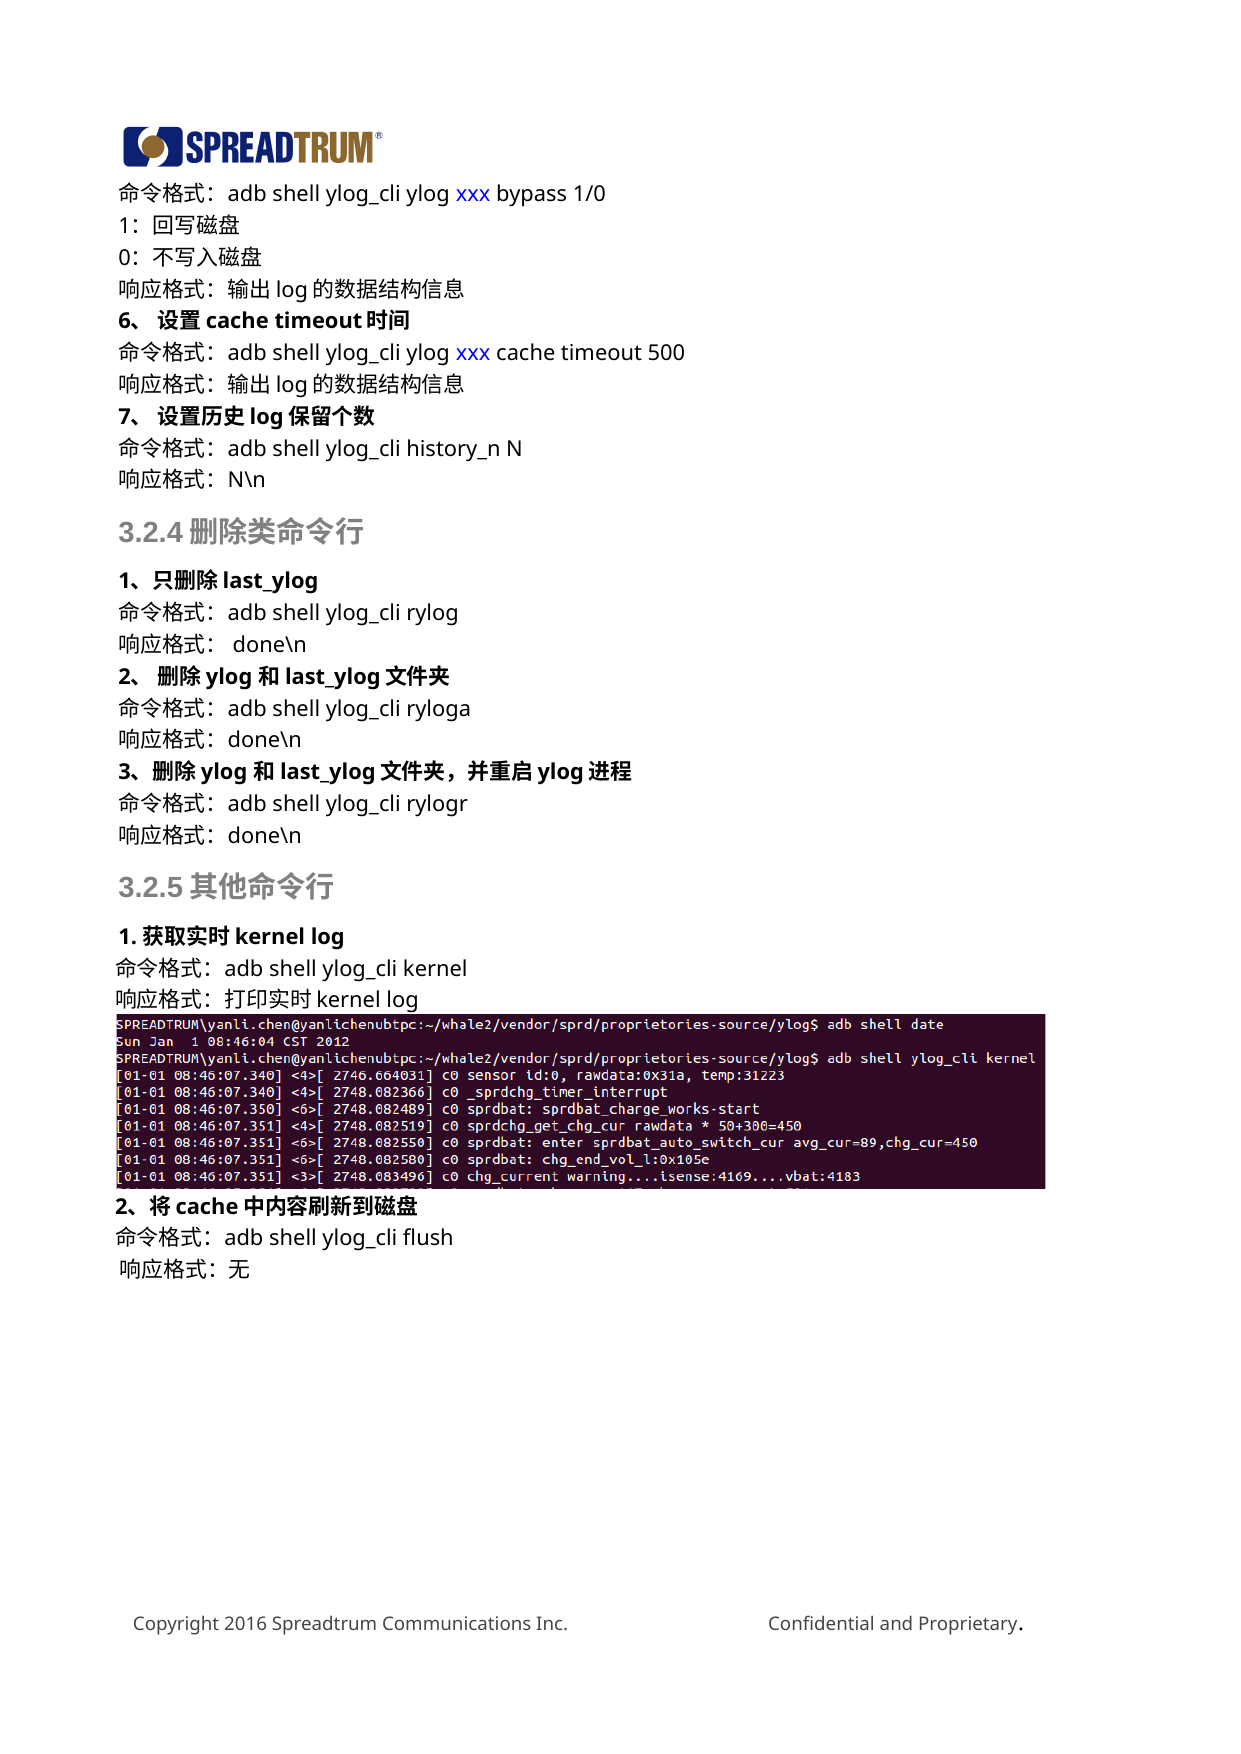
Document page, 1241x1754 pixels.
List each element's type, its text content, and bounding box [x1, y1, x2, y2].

text 命令格式：adb shell ylog_cli ylog xxx cache timeout 500 [118, 335, 1122, 367]
text 响应格式：输出log的数据结构信息 [118, 367, 1122, 399]
text 响应格式：done\n [118, 722, 1122, 754]
text 响应格式：done\n [118, 818, 1122, 849]
text 命令格式：adb shell ylog_cli ryloga [118, 691, 1122, 722]
text 命令格式：adb shell ylog_cli history_n N [118, 431, 1122, 462]
text 1、只删除last_ylog [118, 563, 1122, 595]
subtitle 3.2.5其他命令行 [118, 864, 1122, 906]
text 命令格式：adb shell ylog_cli rylog [118, 595, 1122, 627]
text 6、 设置cache timeout时间 [118, 303, 1122, 335]
text 1. 获取实时kernel log [118, 919, 1122, 951]
list 2、将cache中内容刷新到磁盘 [115, 1014, 1122, 1220]
text 响应格式： done\n [118, 627, 1122, 659]
picture [116, 1014, 1046, 1189]
text 响应格式：N\n [118, 462, 1122, 494]
list 响应格式：打印实时kernel log [115, 982, 1122, 1014]
list 命令格式：adb shell ylog_cli flush [115, 1220, 1122, 1252]
text 2、 删除ylog 和 last_ylog文件夹 [118, 659, 1122, 691]
text 7、 设置历史log保留个数 [118, 399, 1122, 431]
picture [120, 123, 386, 168]
text 3、删除ylog 和 last_ylog文件夹，并重启ylog进程 [118, 754, 1122, 786]
text 命令格式：adb shell ylog_cli rylogr [118, 786, 1122, 818]
list 命令格式：adb shell ylog_cli kernel [115, 951, 1122, 982]
text 1：回写磁盘 [118, 208, 1122, 240]
subtitle 3.2.4删除类命令行 [118, 509, 1122, 551]
list 响应格式：无 [82, 1252, 1122, 1284]
text 命令格式：adb shell ylog_cli ylog xxx bypass 1/0 [118, 176, 1122, 208]
text 0：不写入磁盘 [118, 240, 1122, 272]
text 响应格式：输出log的数据结构信息 [118, 272, 1122, 303]
